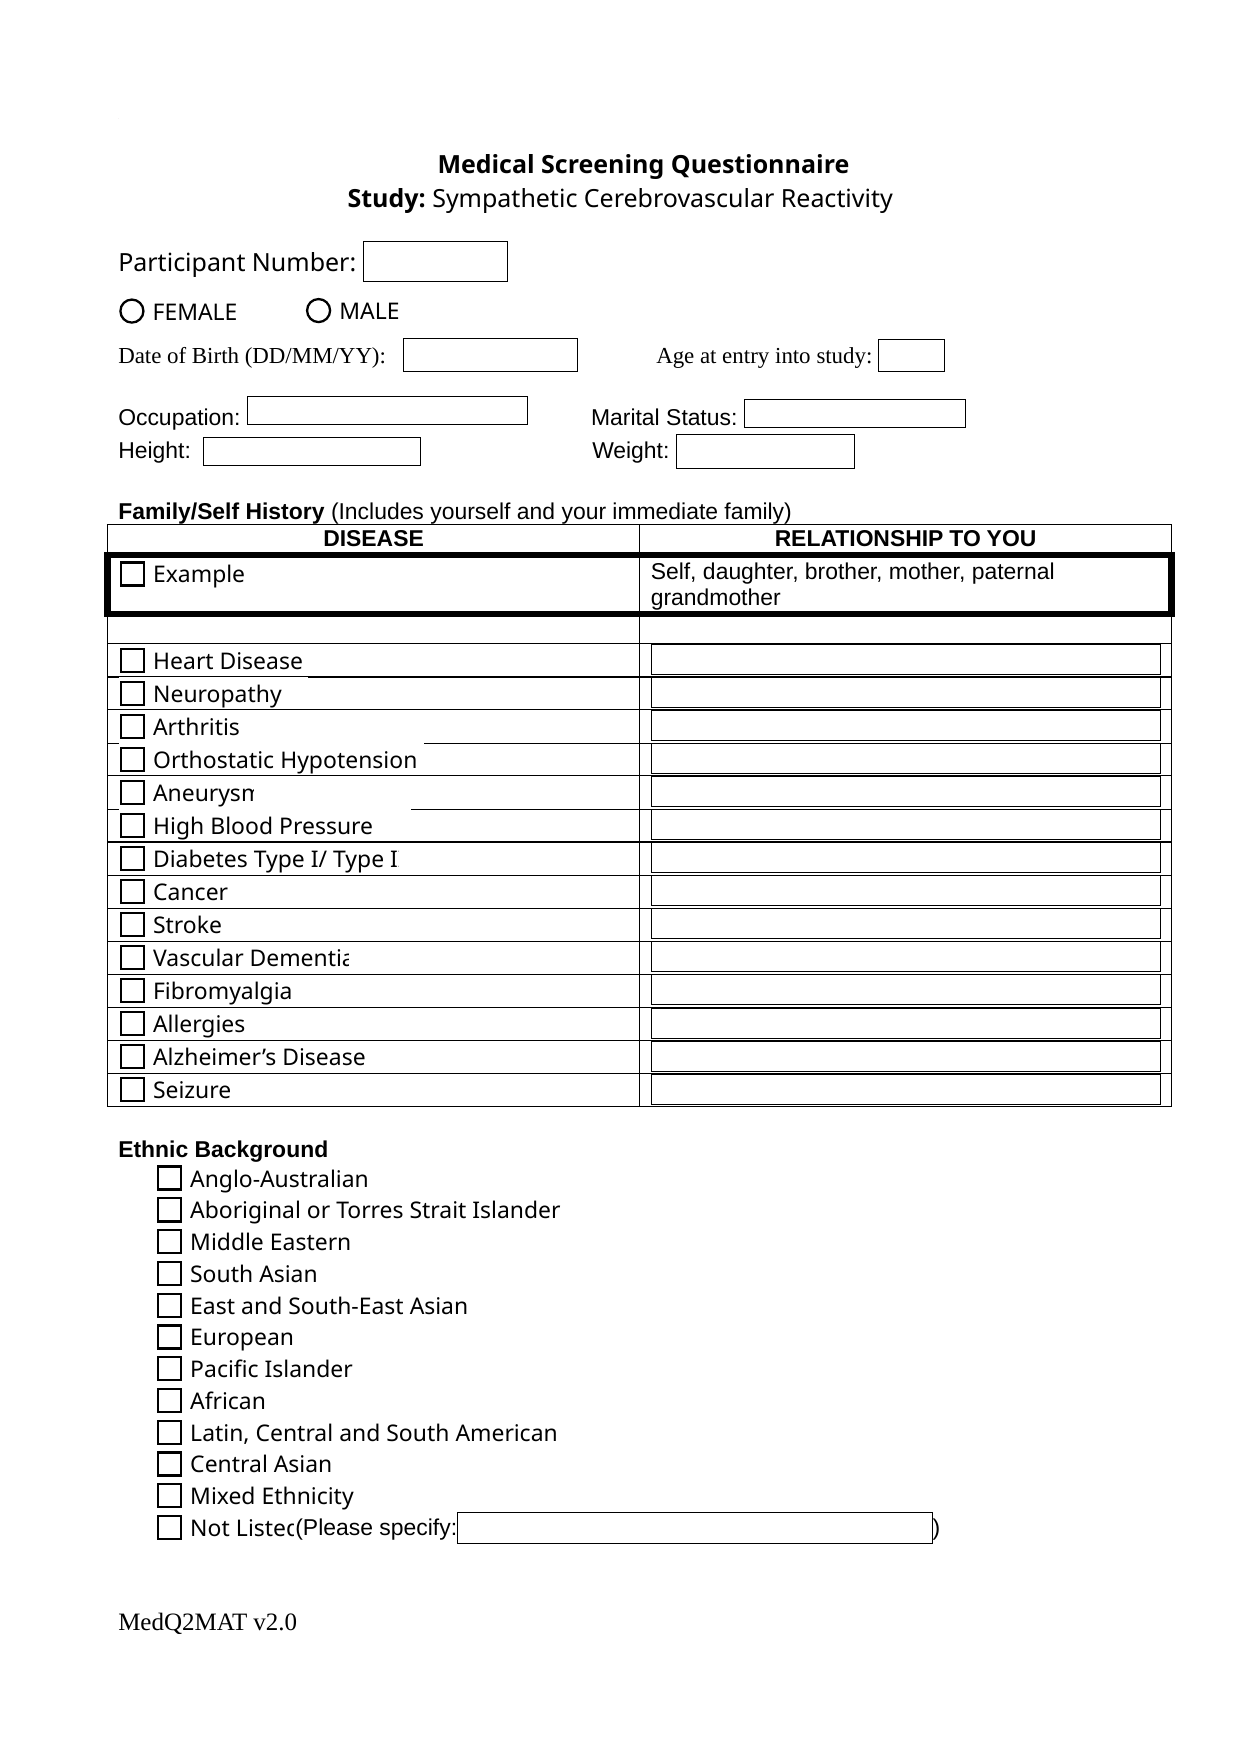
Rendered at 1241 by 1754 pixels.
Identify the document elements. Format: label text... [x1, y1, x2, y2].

table_cell [108, 1041, 119, 1073]
table_cell [108, 1008, 119, 1039]
table_cell [640, 1008, 651, 1039]
table_cell [640, 810, 1171, 841]
table_cell [108, 975, 119, 1007]
table_cell [640, 942, 1171, 973]
table_cell [640, 1074, 1171, 1106]
table_cell [108, 1074, 119, 1106]
table_cell [1161, 1008, 1171, 1039]
table_cell [640, 843, 1171, 874]
table_cell [108, 843, 119, 874]
table_cell [351, 975, 639, 1007]
text Participant Number: Date of Birth (DD/MM/YY): Age at entry into study: [118, 241, 1122, 371]
table_cell [640, 744, 1171, 775]
table_cell [256, 876, 639, 907]
text Family/Self History (Includes yourself and your immediate family) [118, 498, 1122, 524]
table_cell [256, 1008, 639, 1039]
table_cell [640, 876, 1171, 907]
table_cell [640, 975, 1171, 1007]
table_cell [411, 810, 639, 841]
table_header DISEASE [108, 525, 639, 552]
table_cell [108, 710, 119, 742]
table_cell [108, 810, 119, 841]
text [855, 434, 1122, 468]
table_header RELATIONSHIP TO YOU [640, 525, 1171, 552]
table_cell [108, 942, 119, 973]
table_cell [640, 1041, 1171, 1073]
table_cell [108, 678, 119, 709]
text Occupation: Marital Status: [118, 396, 1122, 430]
table_cell [640, 644, 1171, 676]
table_cell [108, 644, 119, 676]
table_cell [329, 644, 639, 676]
table_cell [108, 617, 639, 643]
table_cell [256, 710, 639, 742]
table_cell [401, 843, 639, 874]
table_cell [108, 744, 119, 775]
table_cell [256, 1074, 639, 1106]
table_cell [640, 710, 1171, 742]
table_cell [108, 776, 119, 808]
table_cell [111, 558, 639, 611]
table_cell [256, 909, 639, 941]
table_cell [382, 1041, 639, 1073]
text Ethnic Background [118, 1133, 1122, 1162]
table_cell [108, 876, 119, 907]
table_cell [308, 678, 639, 709]
table_cell [640, 776, 1171, 808]
table_cell [640, 678, 1171, 709]
table_cell [640, 909, 1171, 941]
text Study: Sympathetic Cerebrovascular Reactivity [118, 181, 1122, 215]
list (Please specify:) [933, 1512, 1122, 1543]
table_cell [256, 776, 639, 808]
table_cell [640, 617, 1171, 643]
list (Please specify:) [118, 1512, 156, 1543]
table_cell Self, daughter, brother, mother, paternal grandmother [640, 558, 1168, 611]
text Medical Screening Questionnaire [118, 118, 1169, 181]
table_cell [351, 942, 639, 973]
table_cell [108, 909, 119, 941]
table_cell [424, 744, 639, 775]
text Height: Weight: [118, 434, 676, 468]
list (Please specify:) [295, 1512, 457, 1543]
